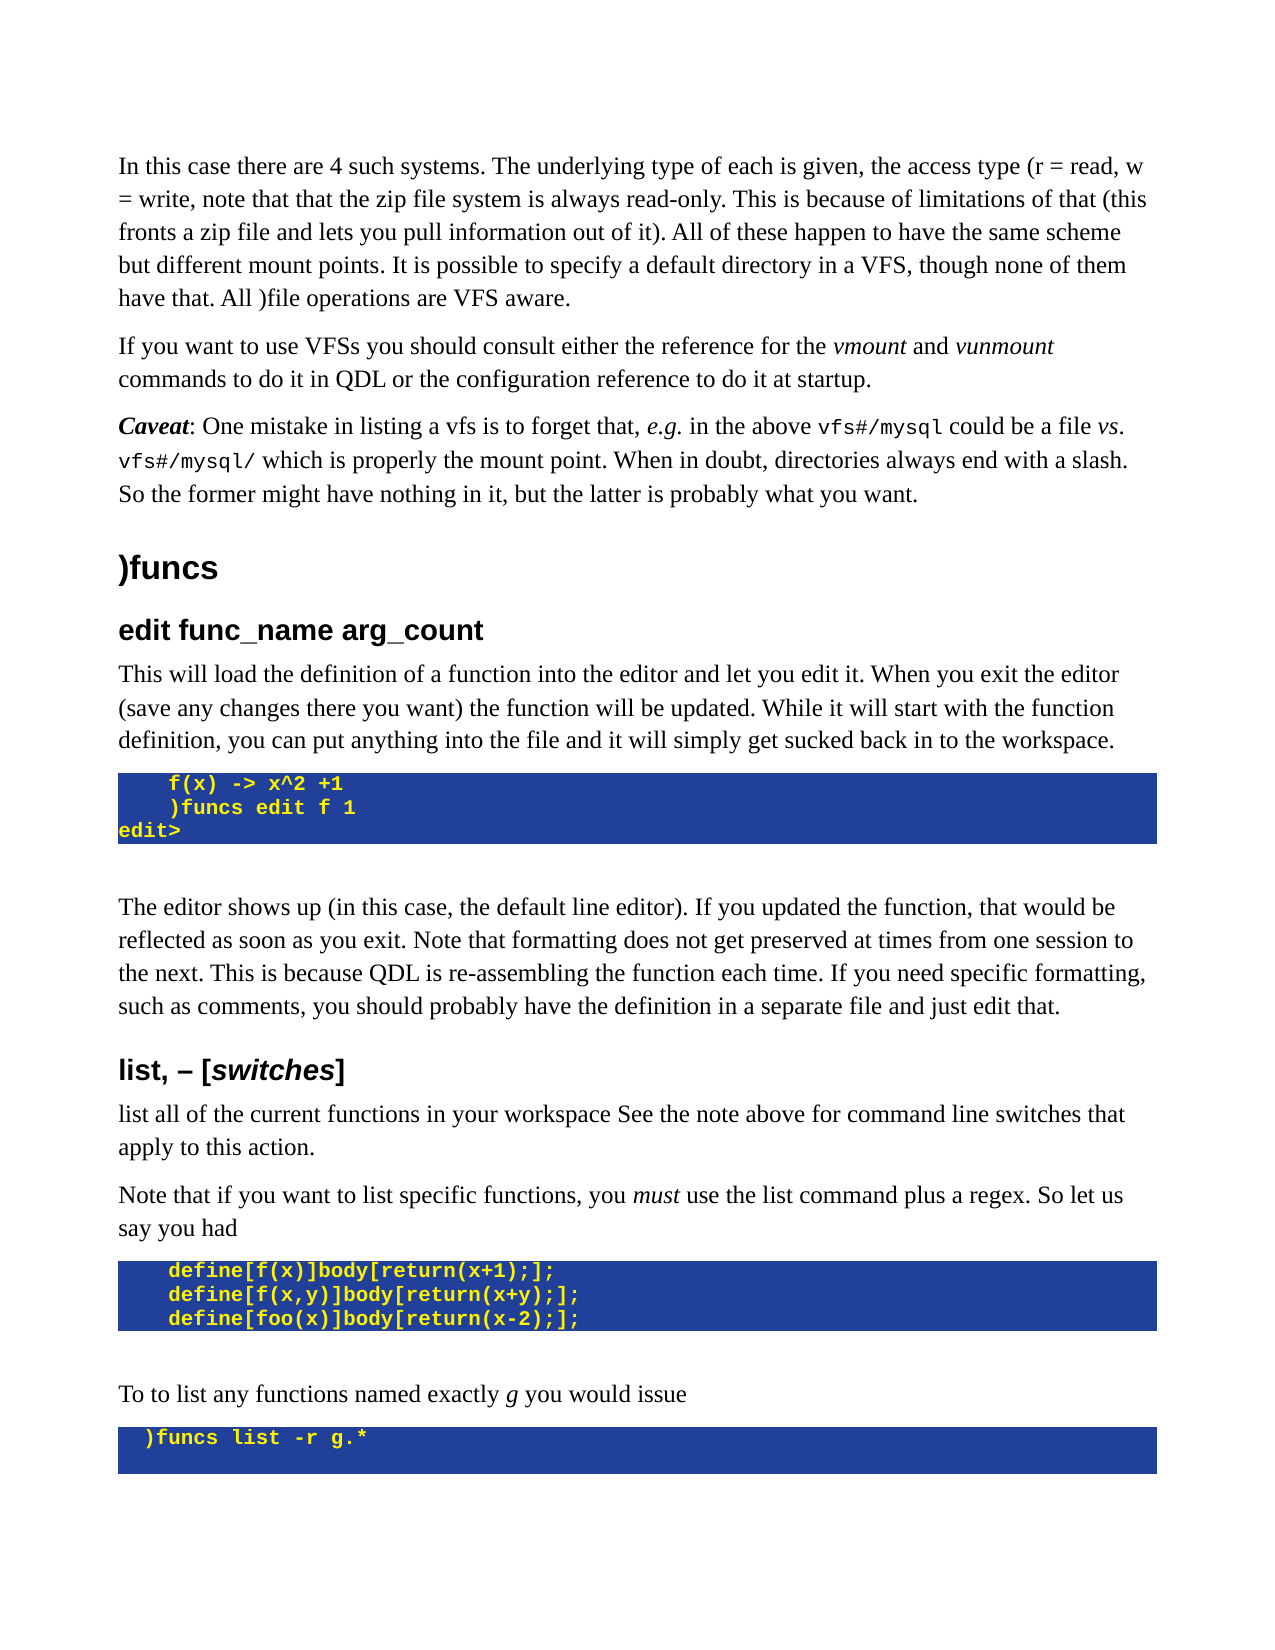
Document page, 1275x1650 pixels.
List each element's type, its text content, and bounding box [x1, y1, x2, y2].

subtitle edit func_name arg_count [118, 613, 1157, 647]
text list all of the current functions in your workspace See the note above for command line switches that apply to this action. [118, 1099, 1157, 1161]
text define[foo(x)]body[return(x-2);]; [581, 1308, 1157, 1331]
text To to list any functions named exactly g you would issue [118, 1379, 1157, 1408]
text edit> [181, 821, 1157, 844]
text f(x) -> x^2 +1 [343, 773, 1157, 797]
text Caveat: One mistake in listing a vfs is to forget that, e.g. in the above vfs#/mysql could be a file vs. vfs#/mysql/ which is properly the mount point. When in doubt, directories always end with a slash. So the former might have nothing in it, but the latter is probably what you want. [118, 411, 1157, 508]
text define[f(x,y)]body[return(x+y);]; [618, 1284, 1157, 1308]
text Note that if you want to list specific functions, you must use the list command plus a regex. So let us say you had [118, 1180, 1157, 1242]
text define[f(x)]body[return(x+1);]; [556, 1261, 1157, 1284]
text The editor shows up (in this case, the default line editor). If you updated the function, that would be reflected as soon as you exit. Note that formatting does not get preserved at times from one session to the next. This is because QDL is re-assembling the function each time. If you need specific formatting, such as comments, you should probably have the definition in a separate file and just edit that. [118, 892, 1157, 1019]
text )funcs edit f 1 [356, 797, 1157, 821]
subtitle )funcs [118, 548, 1157, 586]
text If you want to use VFSs you should consult either the reference for the vmount and vunmount commands to do it in QDL or the configuration reference to do it at startup. [118, 331, 1157, 393]
text This will load the definition of a function into the editor and let you edit it. When you exit the editor (save any changes there you want) the function will be updated. While it will start with the function definition, you can put anything into the file and it will simply get sucked back in to the workspace. [118, 659, 1157, 754]
text )funcs list -r g.* [368, 1427, 1157, 1450]
subtitle list, – [switches] [118, 1053, 1157, 1087]
text In this case there are 4 such systems. The underlying type of each is given, the access type (r = read, w = write, note that that the zip file system is always read-only. This is because of limitations of that (this fronts a zip file and lets you pull information out of it). All of these happen to have the same scheme but different mount points. It is possible to specify a default directory in a VFS, though none of them have that. All )file operations are VFS aware. [118, 118, 1157, 312]
